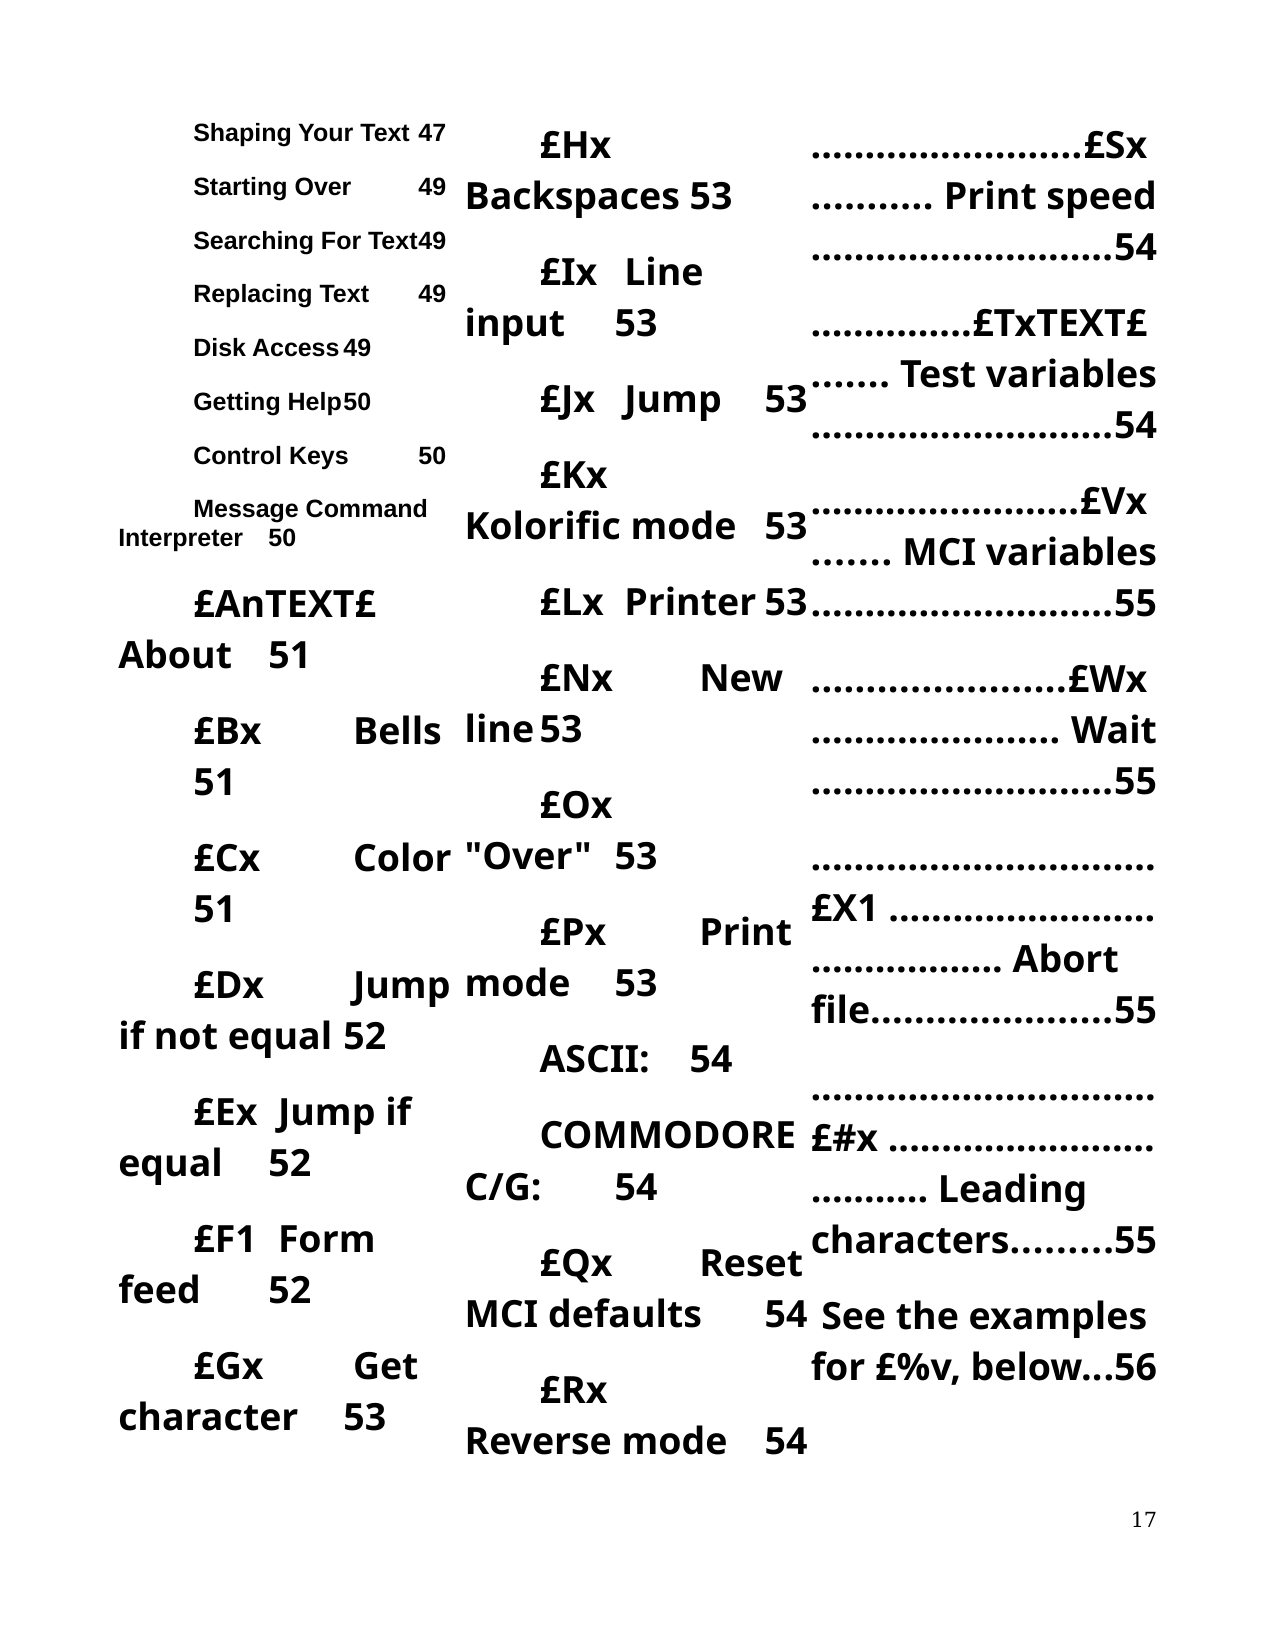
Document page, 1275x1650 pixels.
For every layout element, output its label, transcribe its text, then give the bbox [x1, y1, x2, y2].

subtitle £Hx Backspaces 53 [699, 118, 811, 220]
subtitle Control Keys 50 [446, 441, 464, 469]
subtitle Disk Access 49 [371, 333, 464, 362]
subtitle £Cx Color 51 [236, 831, 464, 933]
subtitle £Ix Line input 53 [657, 245, 811, 347]
subtitle Message Command Interpreter 50 [296, 494, 464, 552]
subtitle £#x .................................... Leading characters 55 [1097, 1111, 1157, 1213]
subtitle ASCII: 54 [732, 1033, 811, 1084]
subtitle Starting Over 49 [446, 172, 464, 201]
subtitle £Kx Kolorific mode 53 [699, 448, 811, 550]
subtitle Shaping Your Text 47 [446, 118, 464, 147]
subtitle £AnTEXT£ About 51 [311, 577, 464, 679]
subtitle £Gx Get character 53 [386, 1339, 464, 1441]
subtitle £Rx Reverse mode 54 [699, 1363, 811, 1465]
subtitle £F1 Form feed 52 [311, 1212, 464, 1314]
subtitle £Px Print mode 53 [657, 906, 811, 1008]
subtitle Replacing Text 49 [446, 279, 464, 308]
subtitle £Dx Jump if not equal 52 [386, 958, 464, 1060]
subtitle Searching For Text 49 [446, 226, 464, 254]
subtitle £Ex Jump if equal 52 [311, 1085, 464, 1187]
subtitle £X1 ........................................... Abort file 55 [1129, 882, 1157, 984]
subtitle £Bx Bells 51 [236, 704, 464, 806]
subtitle COMMODORE C/G: 54 [657, 1109, 811, 1211]
subtitle £Qx Reset MCI defaults 54 [803, 1236, 811, 1338]
subtitle £Ox "Over" 53 [464, 778, 811, 881]
subtitle Getting Help 50 [371, 387, 464, 416]
subtitle £Nx New line 53 [464, 651, 811, 753]
